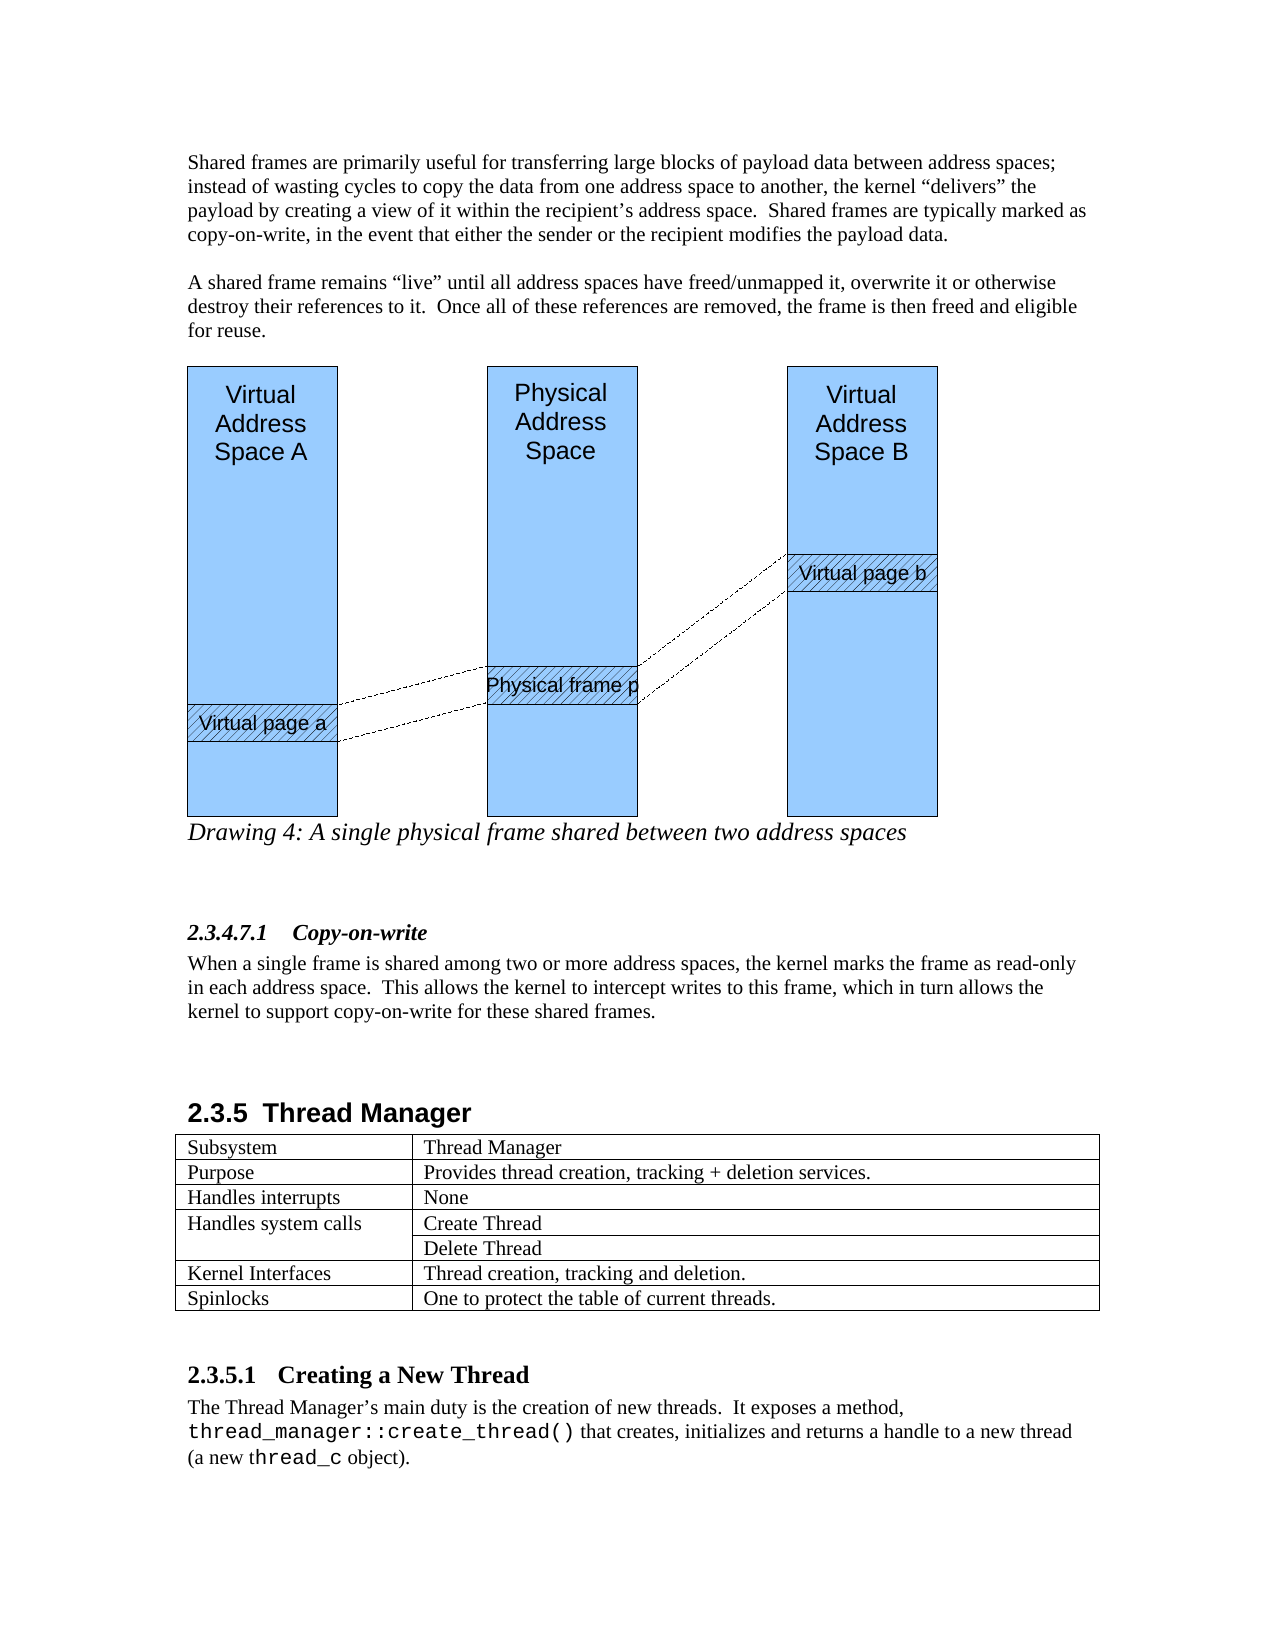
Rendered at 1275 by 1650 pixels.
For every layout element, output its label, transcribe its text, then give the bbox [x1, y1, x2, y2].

text Shared frames are primarily useful for transferring large blocks of payload data between address spaces; instead of wasting cycles to copy the data from one address space to another, the kernel “delivers” the payload by creating a view of it within the recipient’s address space. Shared frames are typically marked as copy-on-write, in the event that either the sender or the recipient modifies the payload data. [187, 150, 1087, 246]
text The Thread Manager’s main duty is the creation of new threads. It exposes a method, thread_manager::create_thread() that creates, initializes and returns a handle to a new thread (a new thread_c object). [187, 1395, 1087, 1470]
text Drawing 4: A single physical frame shared between two address spaces [188, 379, 950, 846]
table_cell Delete Thread [413, 1236, 1099, 1259]
table_header Thread Manager [413, 1135, 1099, 1159]
table_cell Kernel Interfaces [176, 1261, 412, 1285]
subtitle Creating a New Thread [187, 1360, 1087, 1389]
table_cell Thread creation, tracking and deletion. [413, 1261, 1099, 1285]
table_cell Spinlocks [176, 1286, 412, 1310]
table_cell Handles interrupts [176, 1185, 412, 1209]
subtitle Copy-on-write [187, 919, 1087, 945]
table_cell Create Thread [413, 1210, 1099, 1234]
table_cell Purpose [176, 1160, 412, 1184]
text When a single frame is shared among two or more address spaces, the kernel marks the frame as read-only in each address space. This allows the kernel to intercept writes to this frame, which in turn allows the kernel to support copy-on-write for these shared frames. [187, 951, 1087, 1023]
table_cell Handles system calls [176, 1210, 412, 1259]
subtitle Thread Manager [187, 1097, 1087, 1128]
table_cell One to protect the table of current threads. [413, 1286, 1099, 1310]
table_cell Provides thread creation, tracking + deletion services. [413, 1160, 1099, 1184]
table_cell None [413, 1185, 1099, 1209]
table_header Subsystem [176, 1135, 412, 1159]
text A shared frame remains “live” until all address spaces have freed/unmapped it, overwrite it or otherwise destroy their references to it. Once all of these references are removed, the frame is then freed and eligible for reuse. [187, 270, 1087, 342]
